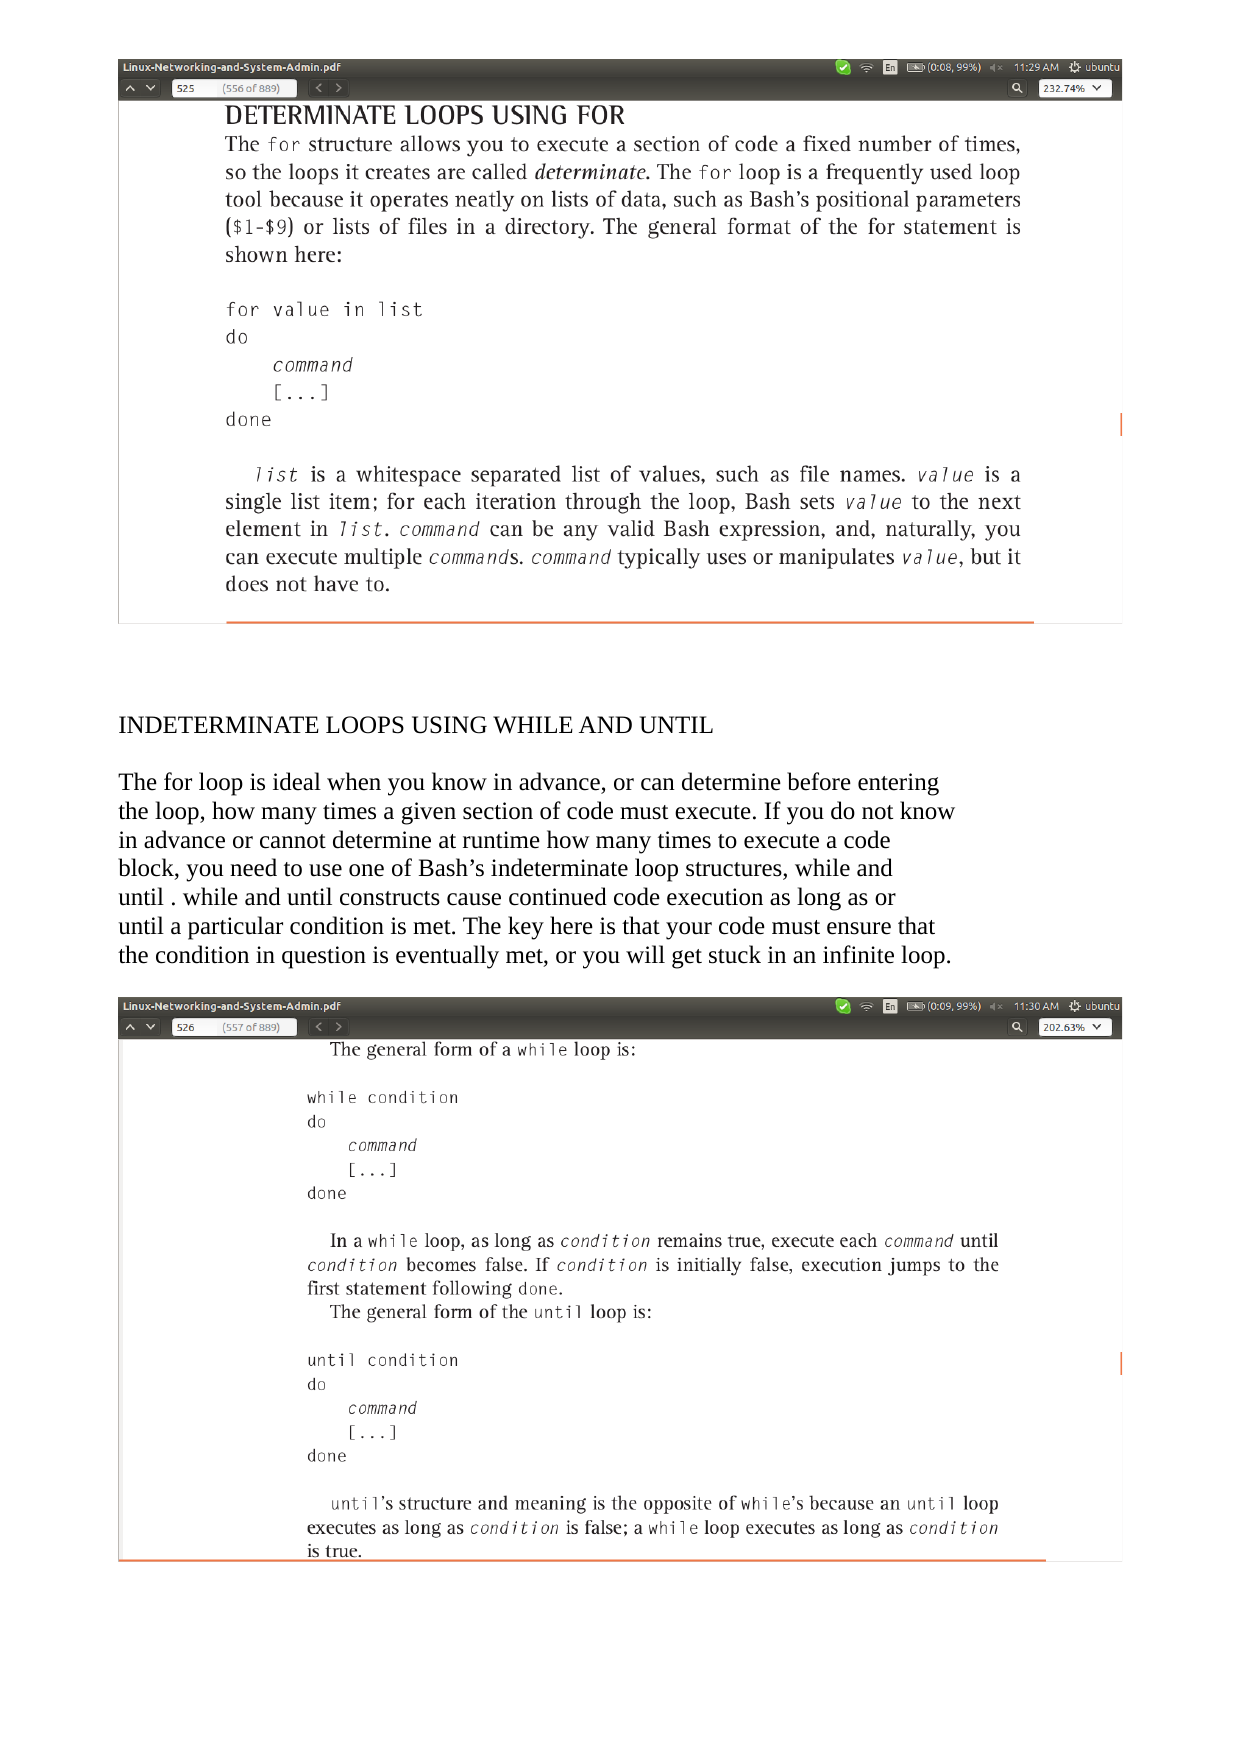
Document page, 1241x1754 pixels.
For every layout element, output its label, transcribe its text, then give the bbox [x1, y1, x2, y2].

picture [118, 997, 1123, 1562]
text until . while and until constructs cause continued code execution as long as or [118, 882, 1122, 911]
text in advance or cannot determine at runtime how many times to execute a code [118, 825, 1122, 853]
text until a particular condition is met. The key here is that your code must ensure that [118, 911, 1122, 940]
text The for loop is ideal when you know in advance, or can determine before entering [118, 767, 1122, 796]
text the condition in question is eventually met, or you will get stuck in an infinite loop. [118, 940, 1122, 968]
text the loop, how many times a given section of code must execute. If you do not know [118, 796, 1122, 825]
text INDETERMINATE LOOPS USING WHILE AND UNTIL [118, 710, 1122, 738]
picture [118, 59, 1123, 624]
text block, you need to use one of Bash’s indeterminate loop structures, while and [118, 853, 1122, 882]
